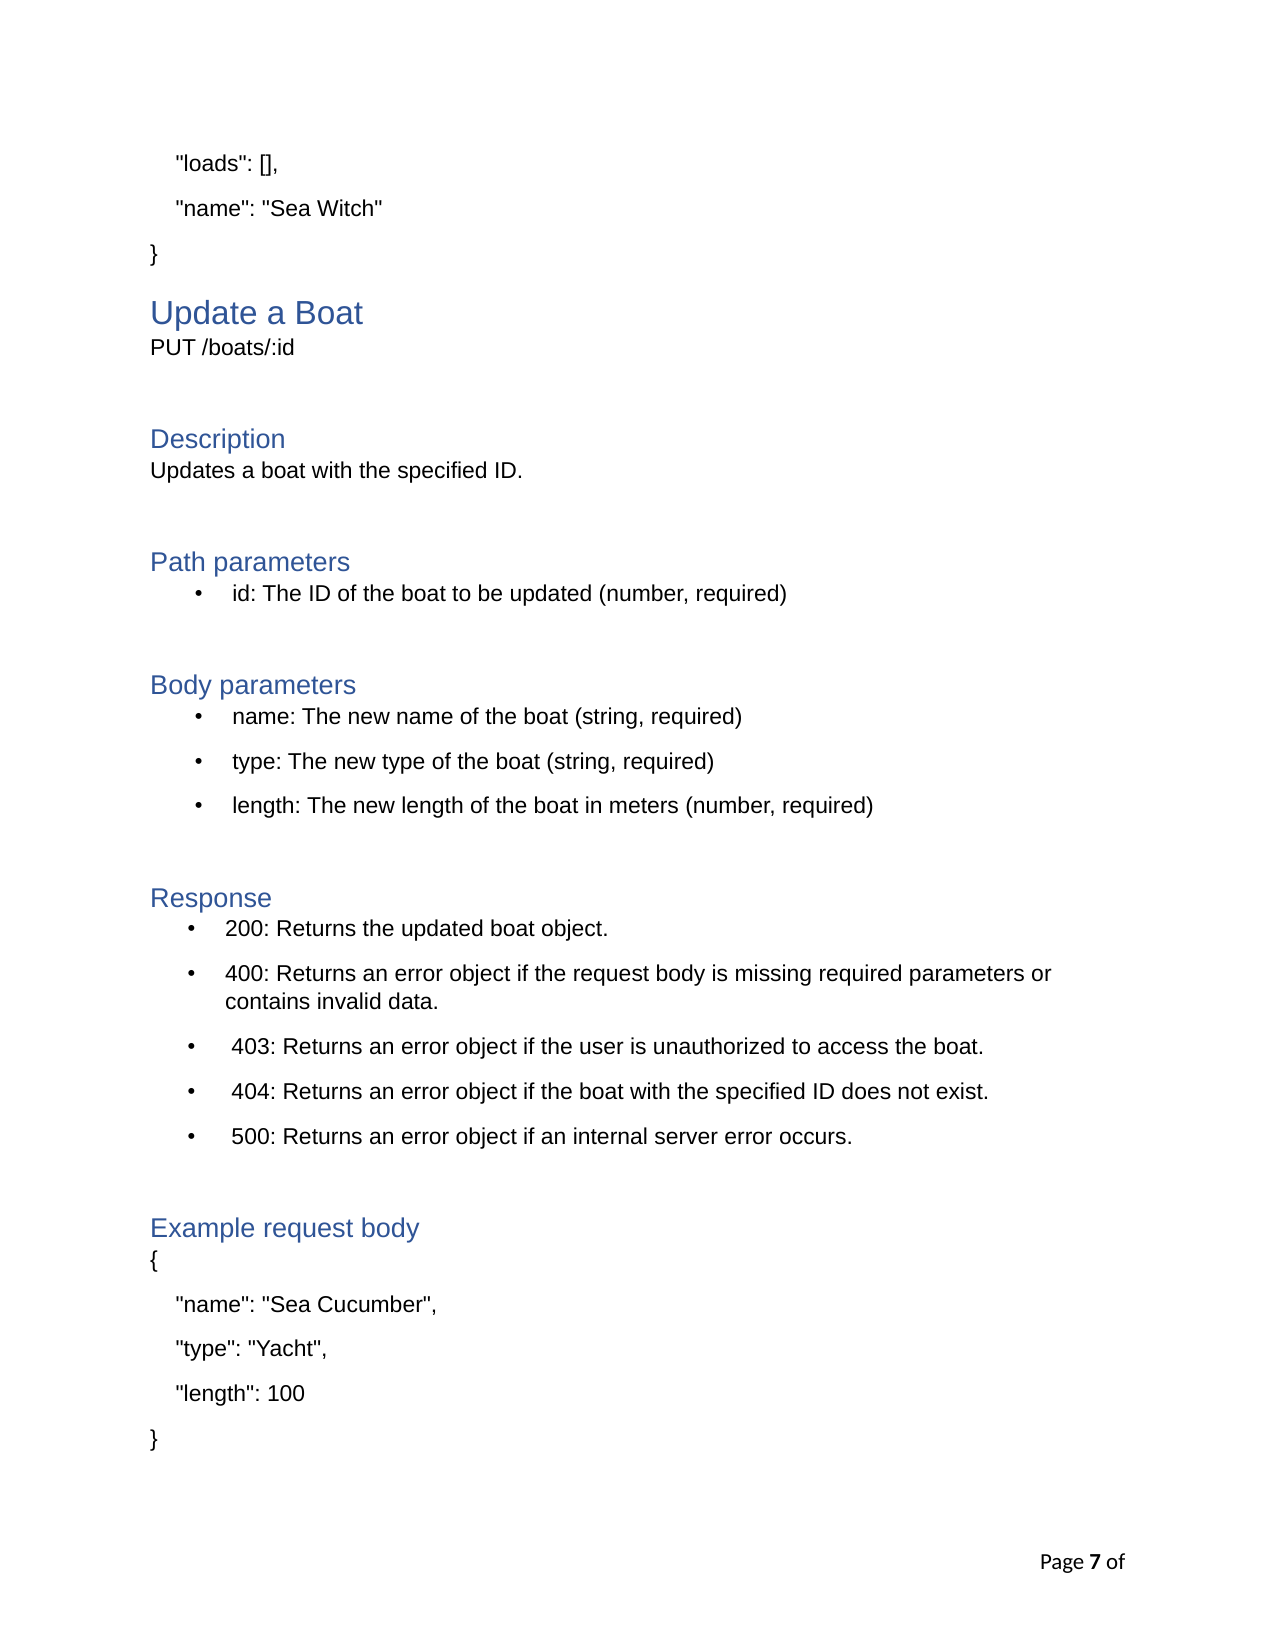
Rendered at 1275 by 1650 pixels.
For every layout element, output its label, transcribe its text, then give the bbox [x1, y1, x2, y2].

subtitle Response [150, 882, 1125, 913]
list length: The new length of the boat in meters (number, required) [194, 792, 1125, 819]
text } [150, 239, 1125, 266]
list 404: Returns an error object if the boat with the specified ID does not exist. [187, 1078, 1125, 1104]
list type: The new type of the boat (string, required) [194, 748, 1125, 774]
subtitle Body parameters [150, 669, 1125, 701]
list 500: Returns an error object if an internal server error occurs. [187, 1123, 1125, 1149]
subtitle Path parameters [150, 546, 1125, 578]
list 403: Returns an error object if the user is unauthorized to access the boat. [187, 1033, 1125, 1059]
text "name": "Sea Witch" [150, 195, 1125, 221]
text "name": "Sea Cucumber", [150, 1291, 1125, 1317]
list 400: Returns an error object if the request body is missing required parameters or contains invalid data. [187, 960, 1125, 1015]
text "length": 100 [150, 1380, 1125, 1406]
subtitle Description [150, 423, 1125, 454]
subtitle Update a Boat [150, 293, 1125, 331]
text { [150, 1246, 1125, 1272]
text } [150, 1425, 1125, 1451]
list id: The ID of the boat to be updated (number, required) [194, 580, 1125, 606]
text Updates a boat with the specified ID. [150, 457, 1125, 483]
list name: The new name of the boat (string, required) [194, 703, 1125, 729]
text "loads": [], [150, 150, 1125, 176]
text "type": "Yacht", [150, 1335, 1125, 1362]
subtitle Example request body [150, 1212, 1125, 1243]
text PUT /boats/:id [150, 334, 1125, 360]
list 200: Returns the updated boat object. [187, 915, 1125, 942]
